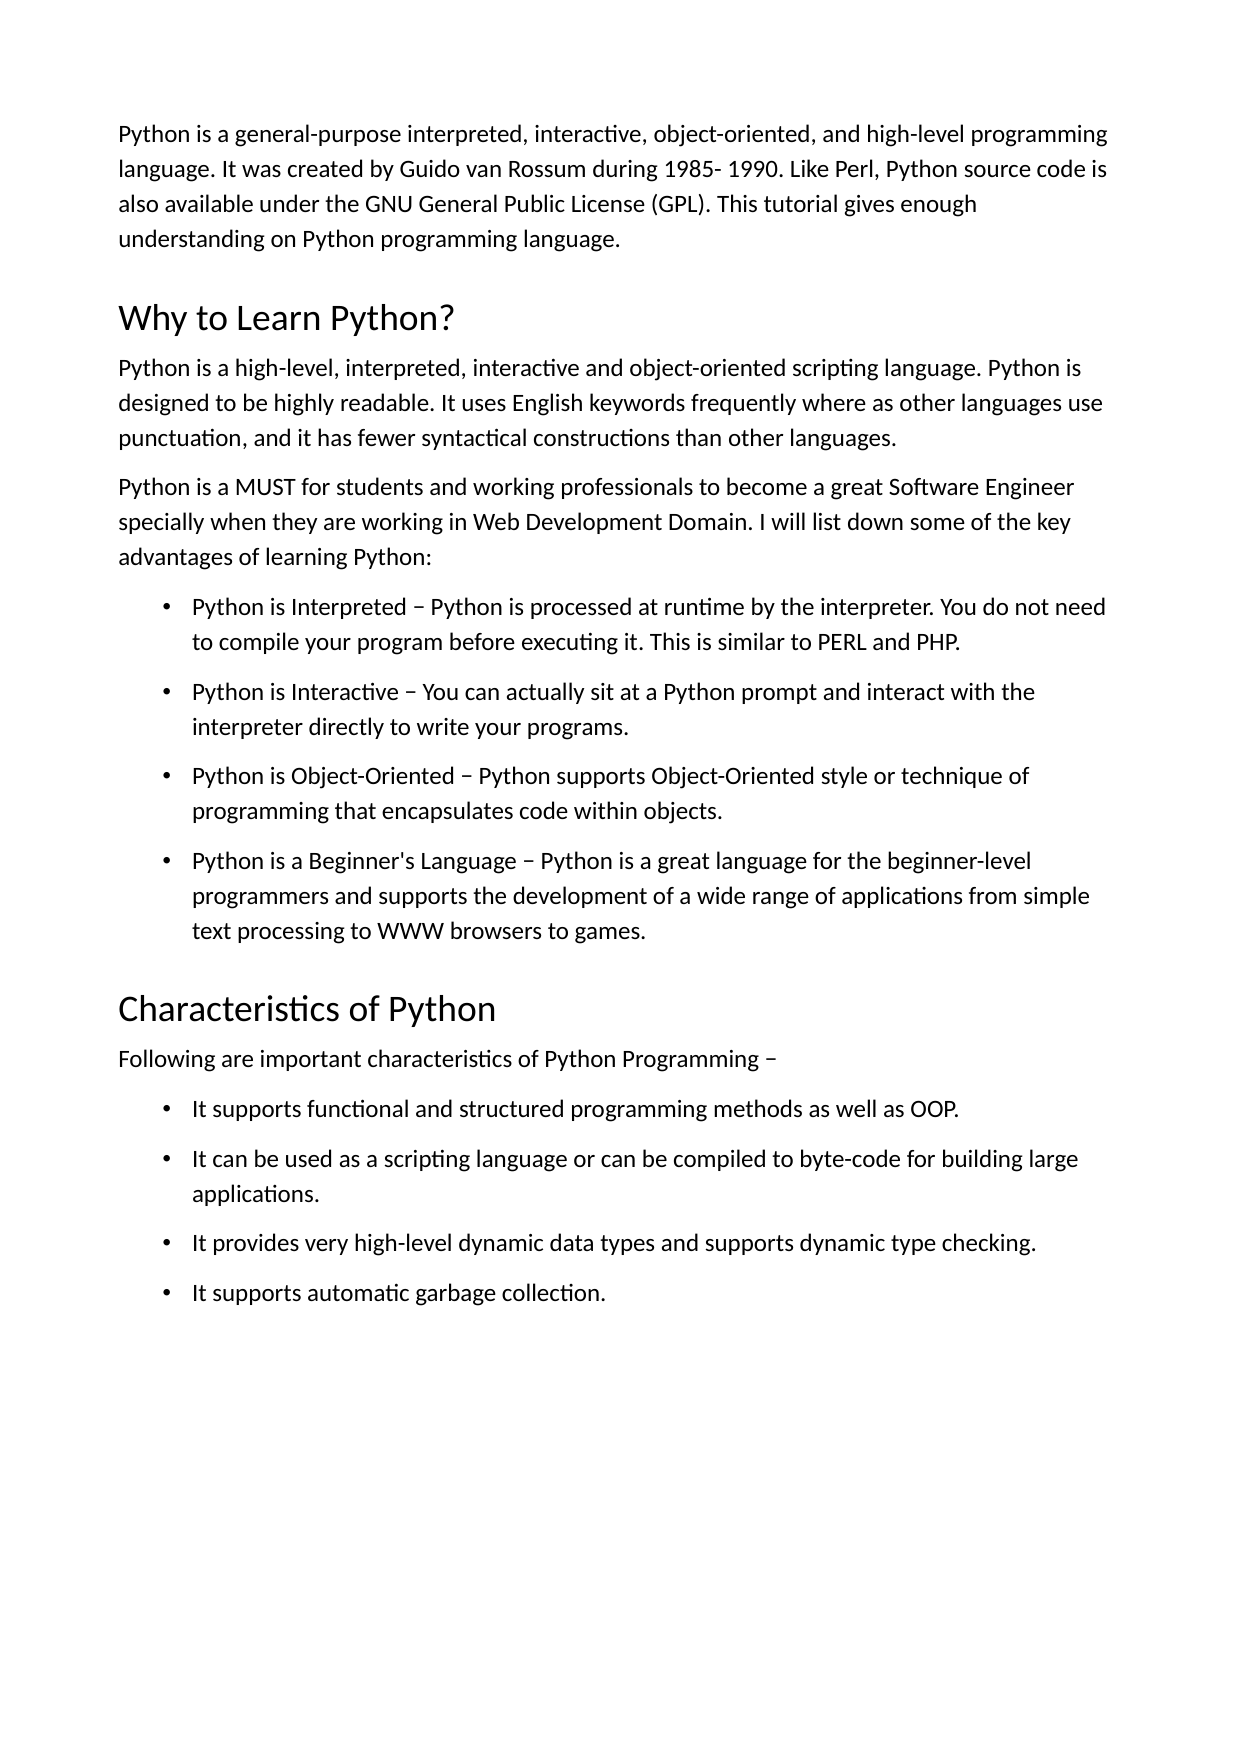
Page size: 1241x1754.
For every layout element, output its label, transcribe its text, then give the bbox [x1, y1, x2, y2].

subtitle Characteristics of Python [118, 985, 1122, 1031]
text Python is a general-purpose interpreted, interactive, object-oriented, and high-level programming language. It was created by Guido van Rossum during 1985- 1990. Like Perl, Python source code is also available under the GNU General Public License (GPL). This tutorial gives enough understanding on Python programming language. [118, 118, 1122, 254]
list Python is a Beginner's Language − Python is a great language for the beginner-level programmers and supports the development of a wide range of applications from simple text processing to WWW browsers to games. [162, 845, 1122, 945]
list Python is Interpreted − Python is processed at runtime by the interpreter. You do not need to compile your program before executing it. This is similar to PERL and PHP. [162, 591, 1122, 657]
text Python is a high-level, interpreted, interactive and object-oriented scripting language. Python is designed to be highly readable. It uses English keywords frequently where as other languages use punctuation, and it has fewer syntactical constructions than other languages. [118, 352, 1122, 452]
list Python is Object-Oriented − Python supports Object-Oriented style or technique of programming that encapsulates code within objects. [162, 760, 1122, 826]
text Following are important characteristics of Python Programming − [118, 1043, 1122, 1074]
list Python is Interactive − You can actually sit at a Python prompt and interact with the interpreter directly to write your programs. [162, 676, 1122, 741]
text Python is a MUST for students and working professionals to become a great Software Engineer specially when they are working in Web Development Domain. I will list down some of the key advantages of learning Python: [118, 471, 1122, 572]
list It can be used as a scripting language or can be compiled to byte-code for building large applications. [162, 1143, 1122, 1208]
subtitle Why to Learn Python? [118, 293, 1122, 339]
list It provides very high-level dynamic data types and supports dynamic type checking. [162, 1227, 1122, 1258]
list It supports functional and structured programming methods as well as OOP. [162, 1093, 1122, 1124]
list It supports automatic garbage collection. [162, 1277, 1122, 1307]
